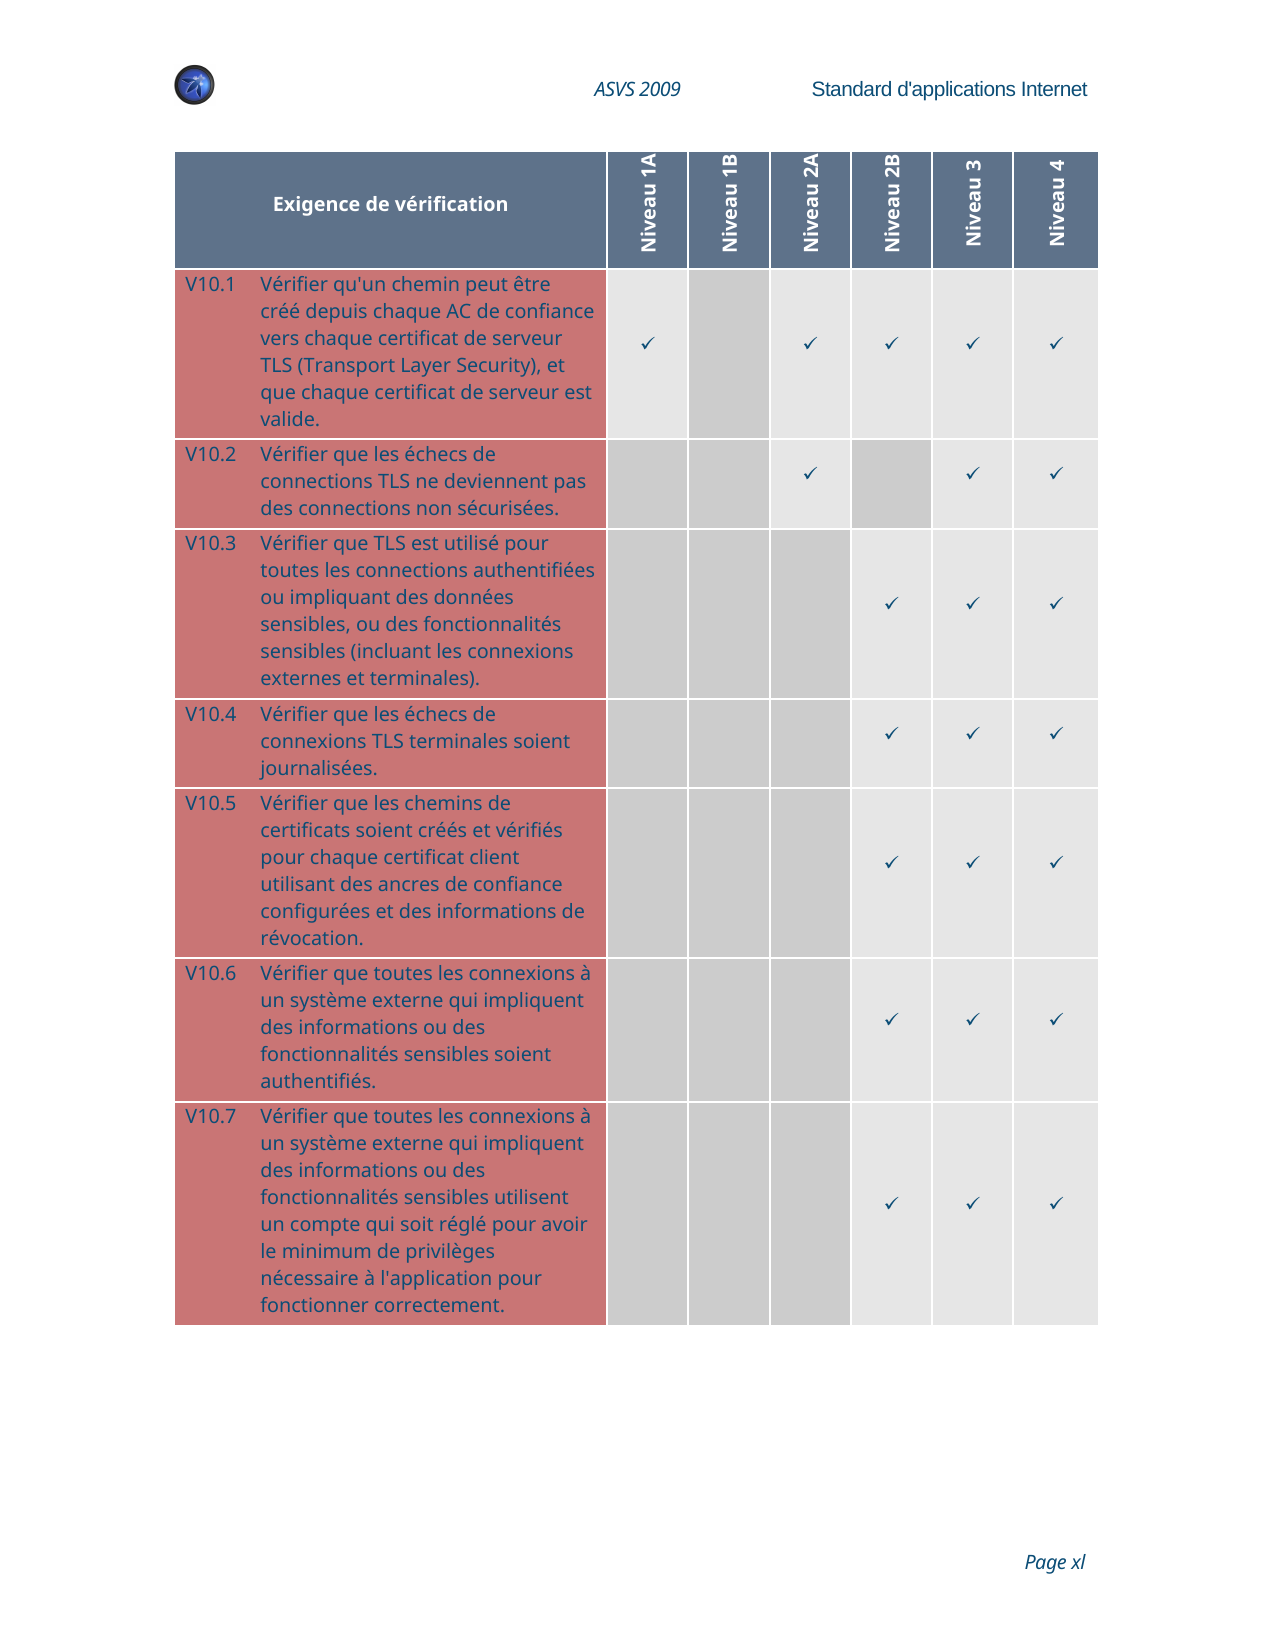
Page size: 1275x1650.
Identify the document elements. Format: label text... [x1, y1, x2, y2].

table_cell  [852, 789, 931, 957]
table_cell  [1014, 270, 1098, 438]
table_cell  [608, 270, 687, 438]
table_cell  [771, 440, 850, 528]
table_cell [771, 959, 850, 1101]
table_cell  [1014, 959, 1098, 1101]
table_cell [689, 700, 769, 787]
table_cell  [933, 959, 1012, 1101]
table_cell [689, 270, 769, 438]
table_cell [771, 789, 850, 957]
table_cell [608, 440, 687, 528]
table_cell  [852, 700, 931, 787]
table_cell [689, 959, 769, 1101]
table_cell  [852, 270, 931, 438]
table_cell Vérifier que les échecs de connexions TLS terminales soient journalisées. [175, 700, 606, 787]
table_cell  [933, 440, 1012, 528]
table_cell [689, 1103, 769, 1325]
table_cell [608, 530, 687, 698]
picture [173, 64, 216, 106]
table_cell Vérifier que toutes les connexions à un système externe qui impliquent des informations ou des fonctionnalités sensibles utilisent un compte qui soit réglé pour avoir le minimum de privilèges nécessaire à l'application pour fonctionner correctement. [175, 1103, 606, 1325]
table_header Niveau 4 [1014, 152, 1098, 268]
table_cell Vérifier que toutes les connexions à un système externe qui impliquent des informations ou des fonctionnalités sensibles soient authentifiés. [175, 959, 606, 1101]
table_cell  [933, 789, 1012, 957]
table_header Niveau 1B [689, 152, 769, 268]
table_cell  [1014, 789, 1098, 957]
table_cell [771, 530, 850, 698]
table_cell Vérifier qu'un chemin peut être créé depuis chaque AC de confiance vers chaque certificat de serveur TLS (Transport Layer Security), et que chaque certificat de serveur est valide. [175, 270, 606, 438]
table_cell [852, 440, 931, 528]
table_cell  [771, 270, 850, 438]
table_cell [771, 700, 850, 787]
table_cell  [852, 1103, 931, 1325]
table_header Niveau 1A [608, 152, 687, 268]
table_cell [689, 530, 769, 698]
table_cell  [1014, 1103, 1098, 1325]
table_cell [771, 1103, 850, 1325]
table_cell [689, 789, 769, 957]
table_cell  [1014, 530, 1098, 698]
table_cell  [933, 700, 1012, 787]
table_cell [608, 959, 687, 1101]
table_cell [608, 1103, 687, 1325]
table_cell Vérifier que TLS est utilisé pour toutes les connections authentifiées ou impliquant des données sensibles, ou des fonctionnalités sensibles (incluant les connexions externes et terminales). [175, 530, 606, 698]
table_header Niveau 2A [771, 152, 850, 268]
table_cell Vérifier que les chemins de certificats soient créés et vérifiés pour chaque certificat client utilisant des ancres de confiance configurées et des informations de révocation. [175, 789, 606, 957]
table_cell  [852, 959, 931, 1101]
table_cell  [933, 1103, 1012, 1325]
table_cell [689, 440, 769, 528]
table_cell Vérifier que les échecs de connections TLS ne deviennent pas des connections non sécurisées. [175, 440, 606, 528]
table_cell [608, 789, 687, 957]
table_cell  [933, 270, 1012, 438]
table_header Exigence de vérification [175, 152, 606, 268]
table_cell  [852, 530, 931, 698]
table_cell [608, 700, 687, 787]
table_cell  [933, 530, 1012, 698]
table_cell  [1014, 700, 1098, 787]
table_header Niveau 2B [852, 152, 931, 268]
table_cell  [1014, 440, 1098, 528]
table_header Niveau 3 [933, 152, 1012, 268]
